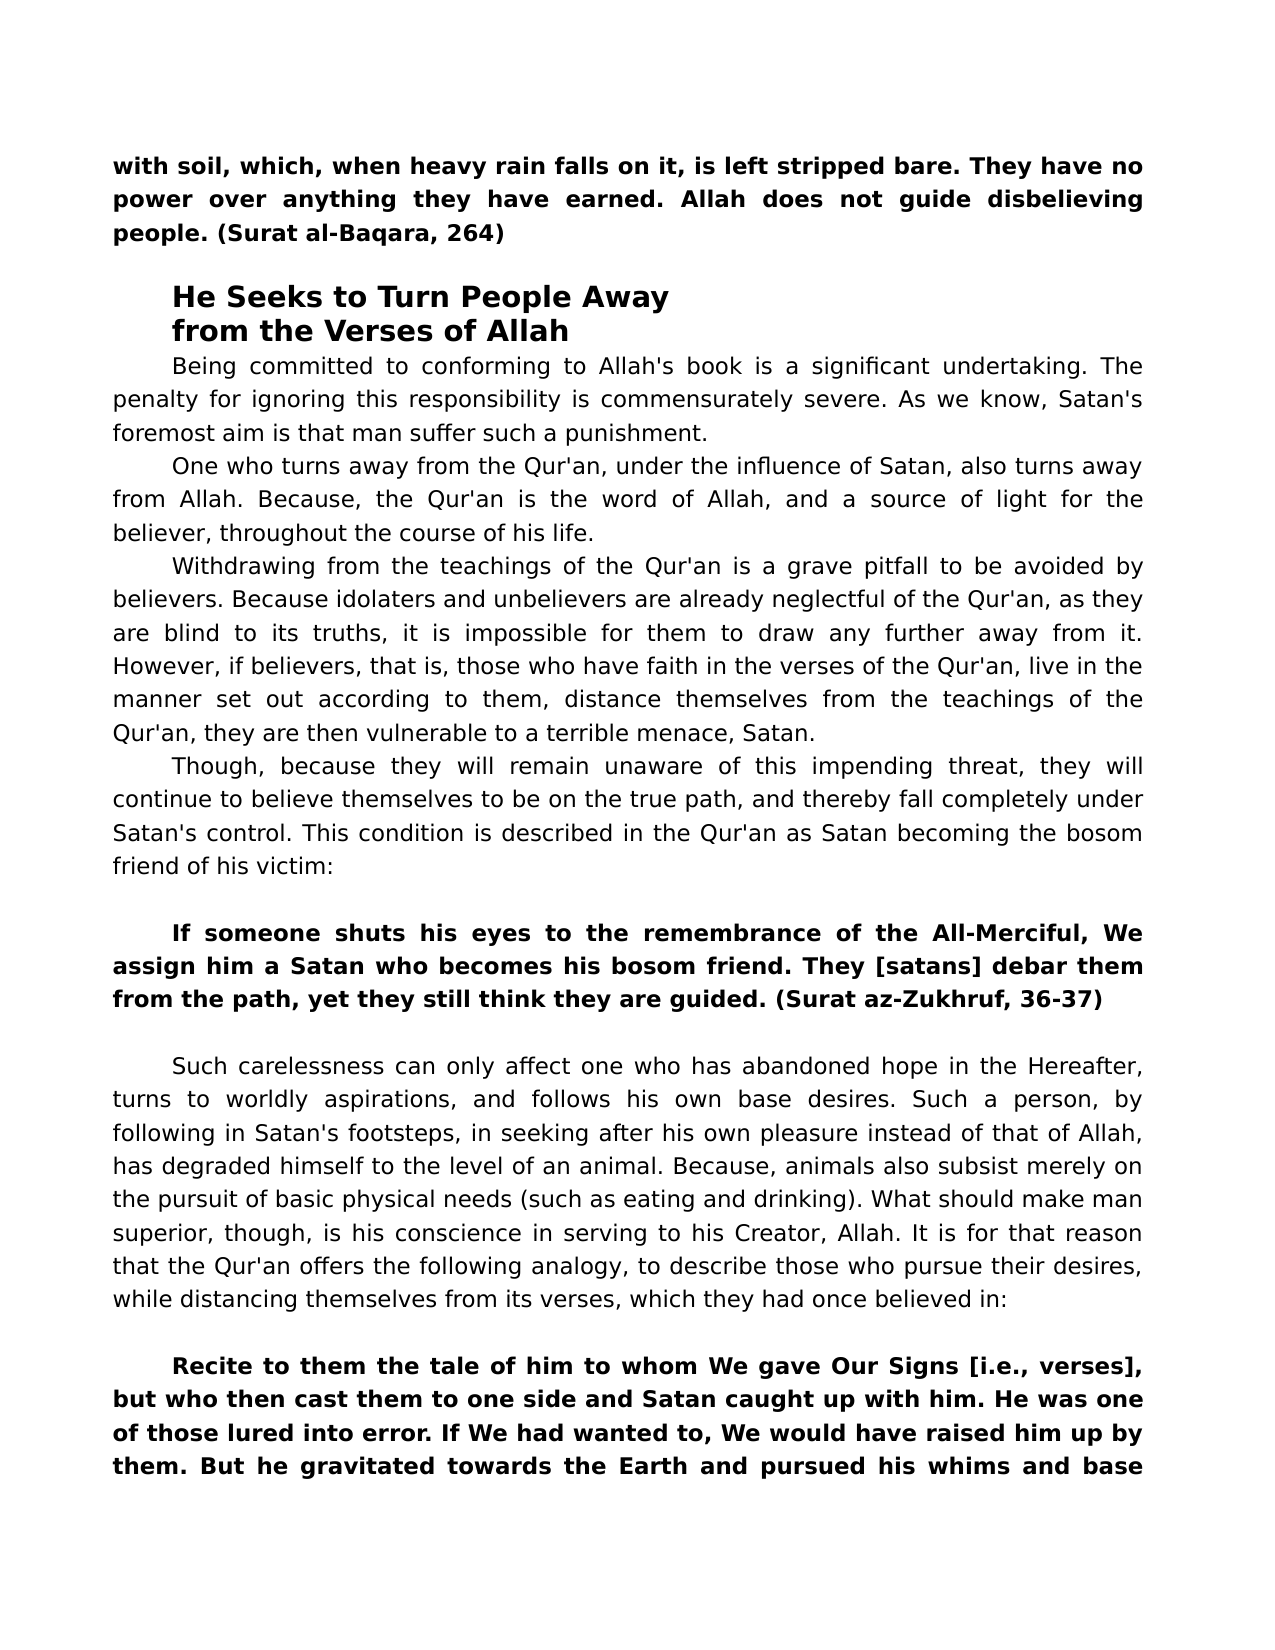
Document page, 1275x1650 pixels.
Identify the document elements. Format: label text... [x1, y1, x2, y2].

text from the Verses of Allah [112, 314, 1145, 348]
text He Seeks to Turn People Away [112, 281, 1145, 314]
text Recite to them the tale of him to whom We gave Our Signs [i.e., verses], but who then cast them to one side and Satan caught up with him. He was one of those lured into error. If We had wanted to, We would have raised him up by them. But he gravitated towards the Earth and pursued his whims and base [112, 1348, 1145, 1481]
text Being committed to conforming to Allah's book is a significant undertaking. The penalty for ignoring this responsibility is commensurately severe. As we know, Satan's foremost aim is that man suffer such a punishment. [112, 348, 1145, 448]
text One who turns away from the Qur'an, under the influence of Satan, also turns away from Allah. Because, the Qur'an is the word of Allah, and a source of light for the believer, throughout the course of his life. [112, 448, 1145, 548]
text If someone shuts his eyes to the remembrance of the All-Merciful, We assign him a Satan who becomes his bosom friend. They [satans] debar them from the path, yet they still think they are guided. (Surat az-Zukhruf, 36-37) [112, 914, 1145, 1014]
text Such carelessness can only affect one who has abandoned hope in the Hereafter, turns to worldly aspirations, and follows his own base desires. Such a person, by following in Satan's footsteps, in seeking after his own pleasure instead of that of Allah, has degraded himself to the level of an animal. Because, animals also subsist merely on the pursuit of basic physical needs (such as eating and drinking). What should make man superior, though, is his conscience in serving to his Creator, Allah. It is for that reason that the Qur'an offers the following analogy, to describe those who pursue their desires, while distancing themselves from its verses, which they had once believed in: [112, 1048, 1145, 1314]
text Withdrawing from the teachings of the Qur'an is a grave pitfall to be avoided by believers. Because idolaters and unbelievers are already neglectful of the Qur'an, as they are blind to its truths, it is impossible for them to draw any further away from it. However, if believers, that is, those who have faith in the verses of the Qur'an, live in the manner set out according to them, distance themselves from the teachings of the Qur'an, they are then vulnerable to a terrible menace, Satan. [112, 548, 1145, 748]
text with soil, which, when heavy rain falls on it, is left stripped bare. They have no power over anything they have earned. Allah does not guide disbelieving people. (Surat al-Baqara, 264) [112, 148, 1145, 248]
text Though, because they will remain unaware of this impending threat, they will continue to believe themselves to be on the true path, and thereby fall completely under Satan's control. This condition is described in the Qur'an as Satan becoming the bosom friend of his victim: [112, 748, 1145, 881]
